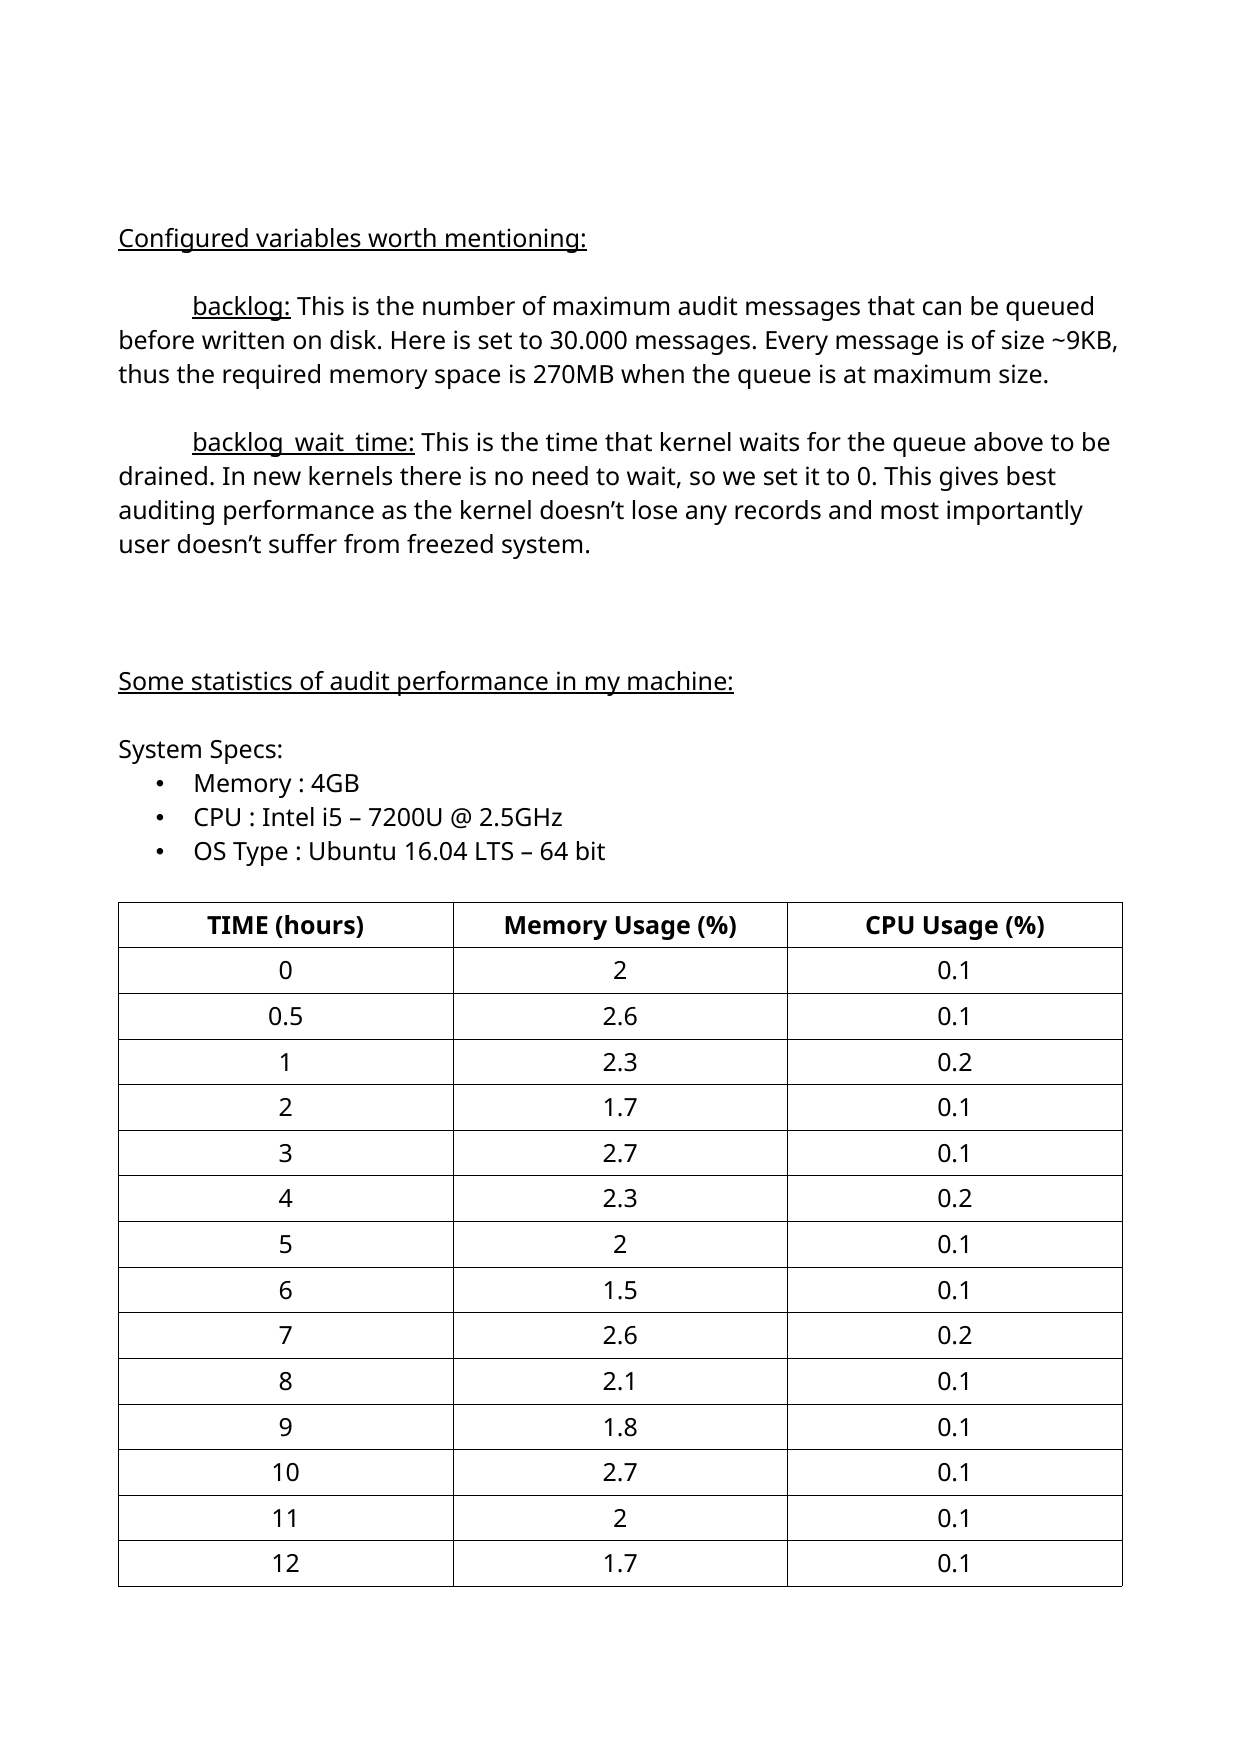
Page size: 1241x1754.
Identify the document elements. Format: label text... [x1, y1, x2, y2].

table_header CPU Usage (%) [788, 903, 1122, 947]
table_cell 5 [119, 1222, 453, 1267]
table_cell 0.1 [788, 1222, 1122, 1267]
table_cell 0.1 [788, 1131, 1122, 1175]
table_cell 11 [119, 1496, 453, 1540]
table_cell 8 [119, 1359, 453, 1403]
table_cell 0.1 [788, 1405, 1122, 1449]
text backlog: This is the number of maximum audit messages that can be queued before written on disk. Here is set to 30.000 messages. Every message is of size ~9KB, thus the required memory space is 270MB when the queue is at maximum size. [118, 288, 1122, 391]
table_cell 0.1 [788, 1450, 1122, 1495]
table_cell 2.6 [454, 994, 787, 1038]
table_cell 2.1 [454, 1359, 787, 1403]
table_cell 10 [119, 1450, 453, 1495]
table_cell 2.7 [454, 1450, 787, 1495]
table_cell 0.2 [788, 1040, 1122, 1084]
text Configured variables worth mentioning: [118, 220, 1122, 254]
table_cell 0.1 [788, 948, 1122, 993]
table_cell 0.2 [788, 1176, 1122, 1221]
table_cell 1.7 [454, 1541, 787, 1586]
table_cell 1 [119, 1040, 453, 1084]
table_cell 2 [454, 948, 787, 993]
table_cell 4 [119, 1176, 453, 1221]
table_cell 3 [119, 1131, 453, 1175]
table_cell 1.8 [454, 1405, 787, 1449]
table_cell 0.1 [788, 1085, 1122, 1130]
text backlog_wait_time: This is the time that kernel waits for the queue above to be drained. In new kernels there is no need to wait, so we set it to 0. This gives best auditing performance as the kernel doesn’t lose any records and most importantly user doesn’t suffer from freezed system. [118, 425, 1122, 561]
table_cell 2 [454, 1222, 787, 1267]
text Some statistics of audit performance in my machine: [118, 663, 1122, 697]
list Memory : 4GB [156, 765, 1122, 799]
table_cell 2.6 [454, 1313, 787, 1358]
table_cell 0.1 [788, 1268, 1122, 1312]
table_cell 6 [119, 1268, 453, 1312]
table_cell 2 [454, 1496, 787, 1540]
table_cell 0.2 [788, 1313, 1122, 1358]
list OS Type : Ubuntu 16.04 LTS – 64 bit [156, 833, 1122, 867]
table_cell 0.1 [788, 1496, 1122, 1540]
table_cell 0.1 [788, 1359, 1122, 1403]
table_header TIME (hours) [119, 903, 453, 947]
table_cell 2 [119, 1085, 453, 1130]
table_cell 2.3 [454, 1040, 787, 1084]
table_cell 12 [119, 1541, 453, 1586]
table_cell 2.7 [454, 1131, 787, 1175]
table_cell 2.3 [454, 1176, 787, 1221]
table_cell 0.5 [119, 994, 453, 1038]
table_cell 1.5 [454, 1268, 787, 1312]
table_cell 0.1 [788, 994, 1122, 1038]
table_cell 1.7 [454, 1085, 787, 1130]
table_cell 0 [119, 948, 453, 993]
table_cell 9 [119, 1405, 453, 1449]
table_cell 0.1 [788, 1541, 1122, 1586]
table_cell 7 [119, 1313, 453, 1358]
table_header Memory Usage (%) [454, 903, 787, 947]
text System Specs: [118, 731, 1122, 765]
list CPU : Intel i5 – 7200U @ 2.5GHz [156, 799, 1122, 833]
